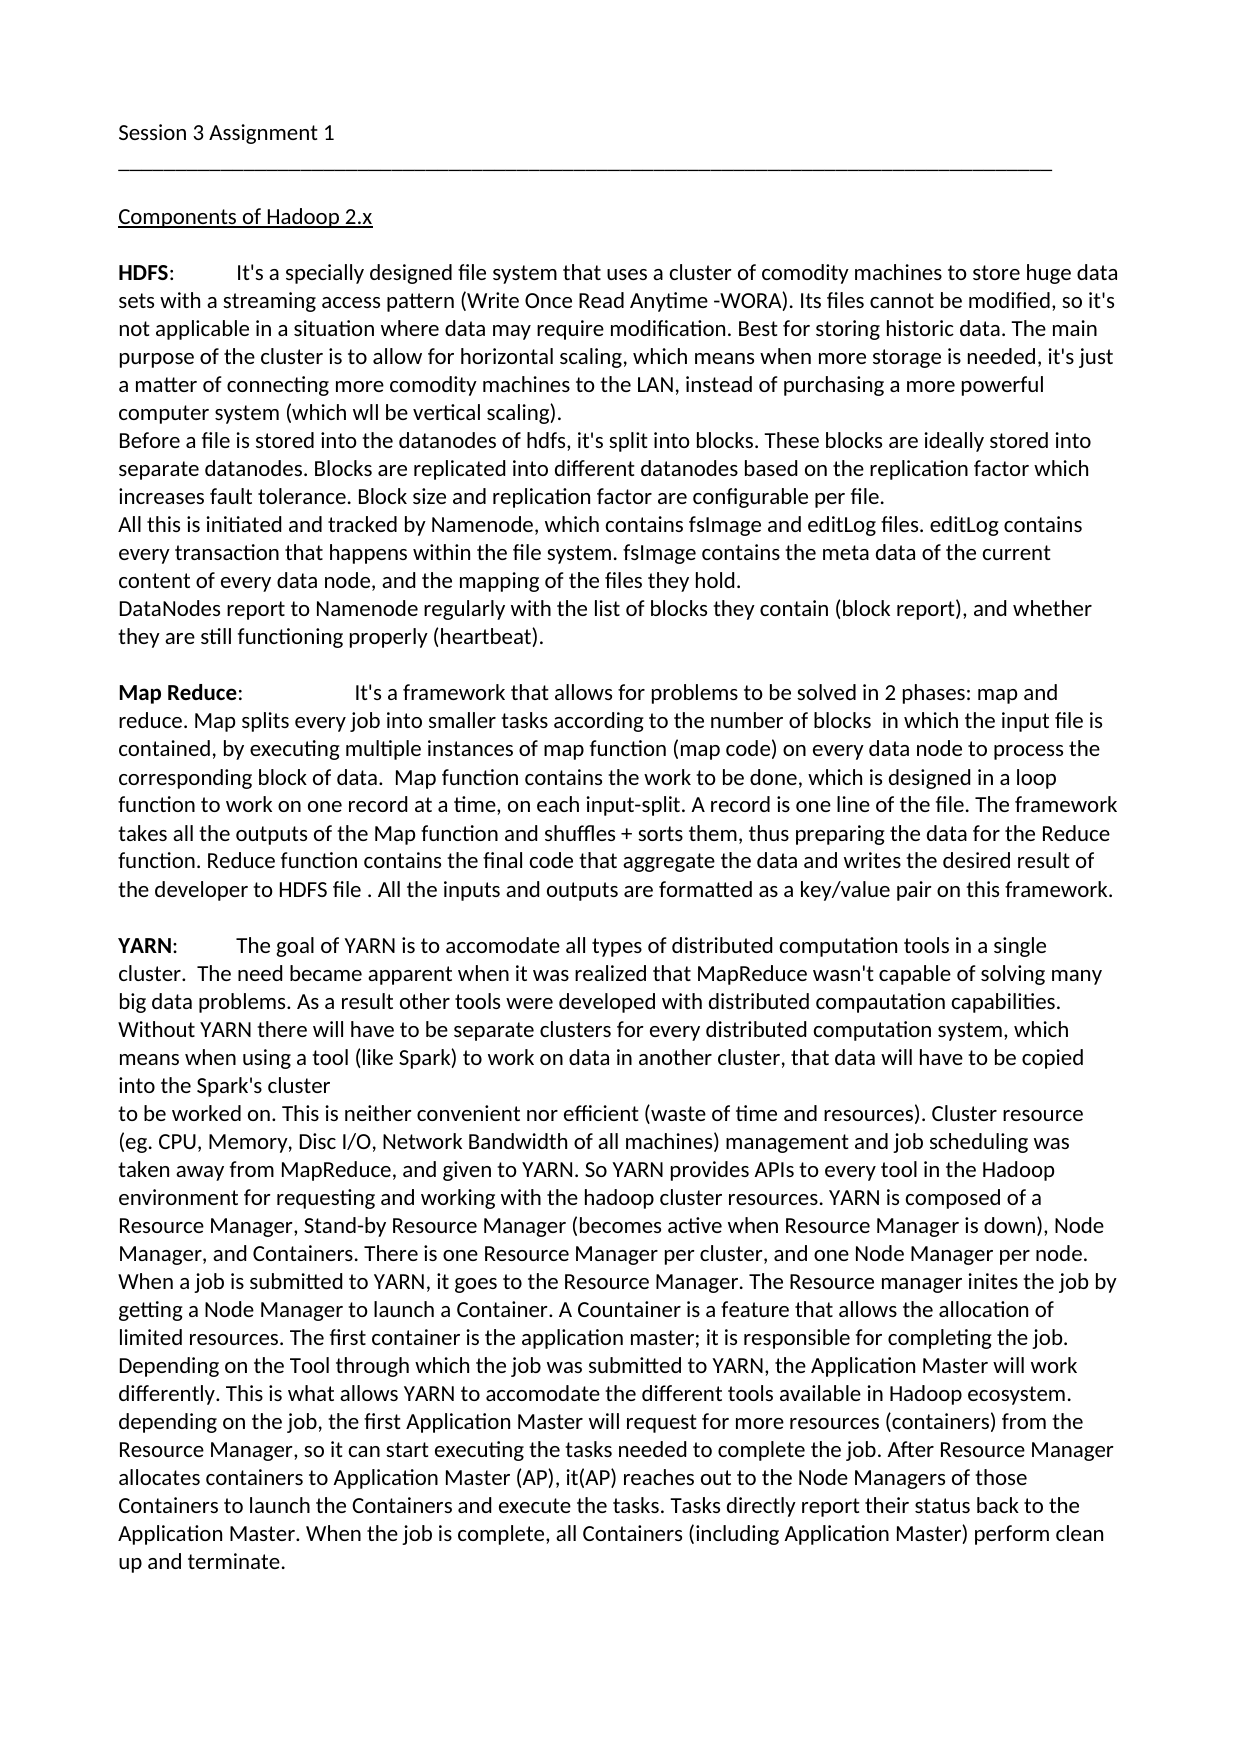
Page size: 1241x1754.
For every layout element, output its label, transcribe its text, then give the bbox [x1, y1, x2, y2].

text Map Reduce: It's a framework that allows for problems to be solved in 2 phases: map and reduce. Map splits every job into smaller tasks according to the number of blocks in which the input file is contained, by executing multiple instances of map function (map code) on every data node to process the corresponding block of data. Map function contains the work to be done, which is designed in a loop function to work on one record at a time, on each input-split. A record is one line of the file. The framework takes all the outputs of the Map function and shuffles + sorts them, thus preparing the data for the Reduce function. Reduce function contains the final code that aggregate the data and writes the desired result of the developer to HDFS file . All the inputs and outputs are formatted as a key/value pair on this framework. [118, 678, 1122, 903]
text Session 3 Assignment 1 [118, 118, 1122, 146]
text HDFS: It's a specially designed file system that uses a cluster of comodity machines to store huge data sets with a streaming access pattern (Write Once Read Anytime -WORA). Its files cannot be modified, so it's not applicable in a situation where data may require modification. Best for storing historic data. The main purpose of the cluster is to allow for horizontal scaling, which means when more storage is needed, it's just a matter of connecting more comodity machines to the LAN, instead of purchasing a more powerful computer system (which wll be vertical scaling). [118, 258, 1122, 426]
text All this is initiated and tracked by Namenode, which contains fsImage and editLog files. editLog contains every transaction that happens within the file system. fsImage contains the meta data of the current content of every data node, and the mapping of the files they hold. [118, 510, 1122, 594]
text to be worked on. This is neither convenient nor efficient (waste of time and resources). Cluster resource (eg. CPU, Memory, Disc I/O, Network Bandwidth of all machines) management and job scheduling was taken away from MapReduce, and given to YARN. So YARN provides APIs to every tool in the Hadoop environment for requesting and working with the hadoop cluster resources. YARN is composed of a Resource Manager, Stand-by Resource Manager (becomes active when Resource Manager is down), Node Manager, and Containers. There is one Resource Manager per cluster, and one Node Manager per node. When a job is submitted to YARN, it goes to the Resource Manager. The Resource manager inites the job by getting a Node Manager to launch a Container. A Countainer is a feature that allows the allocation of limited resources. The first container is the application master; it is responsible for completing the job. Depending on the Tool through which the job was submitted to YARN, the Application Master will work differently. This is what allows YARN to accomodate the different tools available in Hadoop ecosystem. depending on the job, the first Application Master will request for more resources (containers) from the Resource Manager, so it can start executing the tasks needed to complete the job. After Resource Manager allocates containers to Application Master (AP), it(AP) reaches out to the Node Managers of those Containers to launch the Containers and execute the tasks. Tasks directly report their status back to the Application Master. When the job is complete, all Containers (including Application Master) perform clean up and terminate. [118, 1099, 1122, 1575]
text Components of Hadoop 2.x [118, 202, 1122, 230]
text YARN: The goal of YARN is to accomodate all types of distributed computation tools in a single cluster. The need became apparent when it was realized that MapReduce wasn't capable of solving many big data problems. As a result other tools were developed with distributed compautation capabilities. Without YARN there will have to be separate clusters for every distributed computation system, which means when using a tool (like Spark) to work on data in another cluster, that data will have to be copied into the Spark's cluster [118, 931, 1122, 1099]
text __________________________________________________________________________________ [118, 146, 1122, 174]
text DataNodes report to Namenode regularly with the list of blocks they contain (block report), and whether they are still functioning properly (heartbeat). [118, 594, 1122, 651]
text Before a file is stored into the datanodes of hdfs, it's split into blocks. These blocks are ideally stored into separate datanodes. Blocks are replicated into different datanodes based on the replication factor which increases fault tolerance. Block size and replication factor are configurable per file. [118, 426, 1122, 510]
